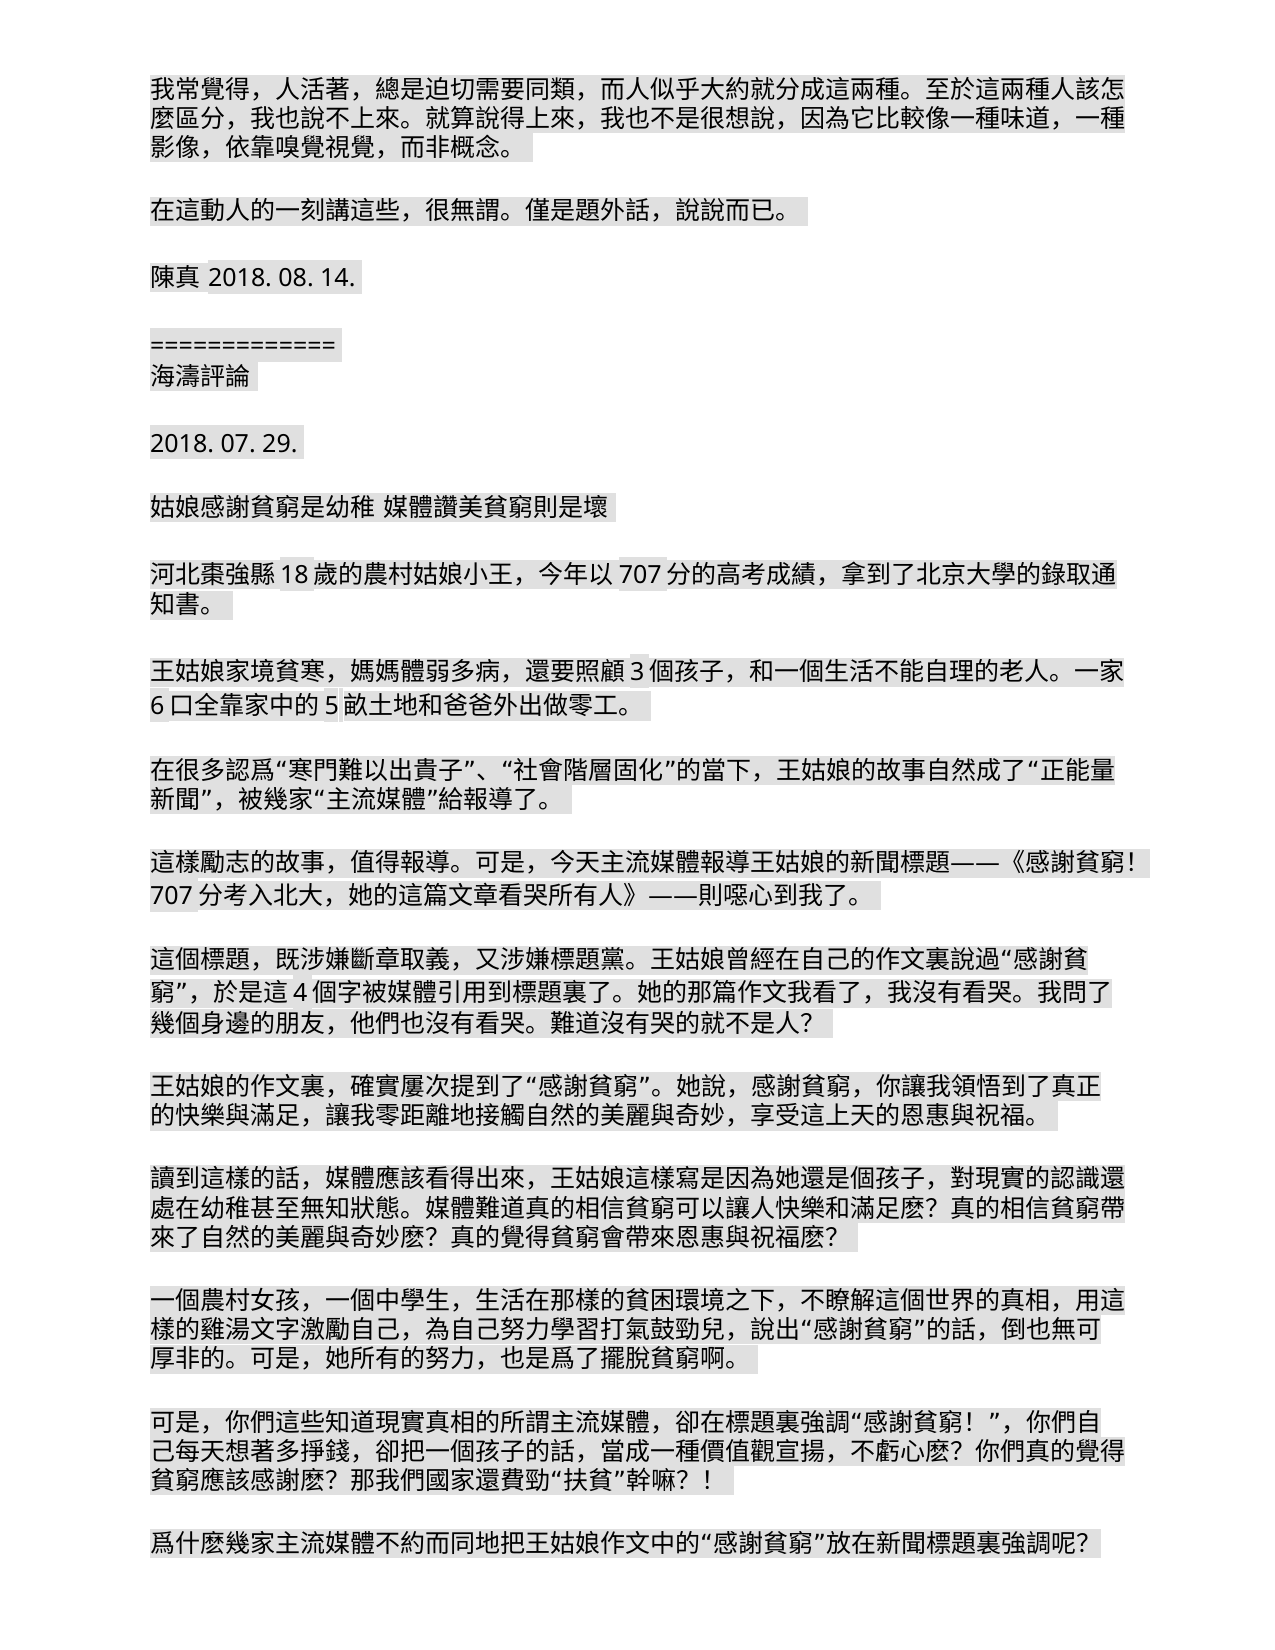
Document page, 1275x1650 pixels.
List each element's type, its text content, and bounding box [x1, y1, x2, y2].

text 另外，關於王心儀的文章，也有一些自以為是的無聊評論。如下什麼海濤評論。 我常覺得，人活著，總是迫切需要同類，而人似乎大約就分成這兩種。至於這兩種人該怎麼區分，我也說不上來。就算說得上來，我也不是很想說，因為它比較像一種味道，一種影像，依靠嗅覺視覺，而非概念。 在這動人的一刻講這些，很無謂。僅是題外話，說說而已。 陳真 2018. 08. 14. ============= 海濤評論 2018. 07. 29. 姑娘感謝貧窮是幼稚 媒體讚美貧窮則是壞 河北棗強縣18歲的農村姑娘小王，今年以707分的高考成績，拿到了北京大學的錄取通知書。 王姑娘家境貧寒，媽媽體弱多病，還要照顧3個孩子，和一個生活不能自理的老人。一家6口全靠家中的5畝土地和爸爸外出做零工。 在很多認爲“寒門難以出貴子”、“社會階層固化”的當下，王姑娘的故事自然成了“正能量新聞”，被幾家“主流媒體”給報導了。 這樣勵志的故事，值得報導。可是，今天主流媒體報導王姑娘的新聞標題——《感謝貧窮！707分考入北大，她的這篇文章看哭所有人》——則噁心到我了。 這個標題，既涉嫌斷章取義，又涉嫌標題黨。王姑娘曾經在自己的作文裏說過“感謝貧窮”，於是這4個字被媒體引用到標題裏了。她的那篇作文我看了，我沒有看哭。我問了幾個身邊的朋友，他們也沒有看哭。難道沒有哭的就不是人？ 王姑娘的作文裏，確實屢次提到了“感謝貧窮”。她說，感謝貧窮，你讓我領悟到了真正的快樂與滿足，讓我零距離地接觸自然的美麗與奇妙，享受這上天的恩惠與祝福。 讀到這樣的話，媒體應該看得出來，王姑娘這樣寫是因為她還是個孩子，對現實的認識還處在幼稚甚至無知狀態。媒體難道真的相信貧窮可以讓人快樂和滿足麽？真的相信貧窮帶來了自然的美麗與奇妙麽？真的覺得貧窮會帶來恩惠與祝福麽？ 一個農村女孩，一個中學生，生活在那樣的貧困環境之下，不瞭解這個世界的真相，用這樣的雞湯文字激勵自己，為自己努力學習打氣鼓勁兒，說出“感謝貧窮”的話，倒也無可厚非的。可是，她所有的努力，也是爲了擺脫貧窮啊。 可是，你們這些知道現實真相的所謂主流媒體，卻在標題裏強調“感謝貧窮！”，你們自己每天想著多掙錢，卻把一個孩子的話，當成一種價值觀宣揚，不虧心麽？你們真的覺得貧窮應該感謝麽？那我們國家還費勁“扶貧”幹嘛？！ 爲什麽幾家主流媒體不約而同地把王姑娘作文中的“感謝貧窮”放在新聞標題裏強調呢？因為他們以發現“正能量”爲己任，有時候甚至不惜僞造正能量。 “感謝貧窮”4個字裏，就有他們想要的正能量。這個正能量就是，處在貧窮家庭的孩子，社會底層的孩子，只要好好學習，完全是可以考上大學的，完全是可以掌控自己命運的。 把這句話換一種表述方式，就是，那些底層的孩子如果沒有考上大學，不是因爲社會階層固化，而是因爲自己不努力。 這就等於否定了“社會階層固化”的說法，這就等於建設了正能量，這也捂住了那些抱怨社會的貧窮者的嘴。 我認爲這不是建設正能量，這反而可能是壞。這是把與王姑娘一樣處在貧困中但沒能像她那樣奮鬥出來的孩子，對其置之不理，任其自生自滅合理化——潛臺詞就是，都是一樣的環境，人家能考707分，你們爲什麽不能？ 王姑娘個人怎麽讚美他的生存環境都行，她很可能是給自己鼓勁打氣，是一種樂觀態度，最多是因爲年幼無知才讚美貧窮。但媒體宣揚貧窮值得感謝和讚揚，就是壞。 根據主流媒體的報導，王姑娘的家境還有這樣一種情況：她還有兩個弟弟，一個在讀高中，一個在讀幼稚園。主流媒體，把王姑娘的兩個弟弟的照片也都發出來了。 值得欣慰的是，在這則新聞的下面，我沒有發現有人質疑這一家“超生”，沒有人指責這一家“越窮越生”。 大家沒有對王姑娘的父母進行責難，不過是因爲王姑娘成功了。 相反，如果王姑娘沒有那麽樂觀上進，而是因爲貧困外出打工遇到了悲慘的事情，比如出現了被拐賣等悲慘的事情而被新聞報道，相信會有網民質疑她的父母的：沒有能力養育、保護自己的孩子，爲什麽要生那麽多孩子？ 輿論就是這麽勢利，也是人之常情。你成功了，大家是不吝惜讚美你以及你的家人的，你失敗了，落井下石則是很多人樂於做的。 我們應該替王姑娘高興，但也不必從她的故事裏榨取正能量。再說，即便考上了北大，人生的路才剛剛開始。在北大，貧窮人家的孩子與富裕人家的孩子相比，還是需要付出更多的努力的,也相信王姑娘能夠在大學裏學會與貧窮相處，祝她在走上社會後，早日擺脫貧窮。 我想告訴王姑娘，貧窮不值得她感謝，貧窮對人帶來的砥礪作用，也不值得媒體讚美。因爲多數被貧窮砥礪的人，最終被砥礪“倒下”了，能夠站起來的，相對是少數。 [150, 75, 1125, 1558]
